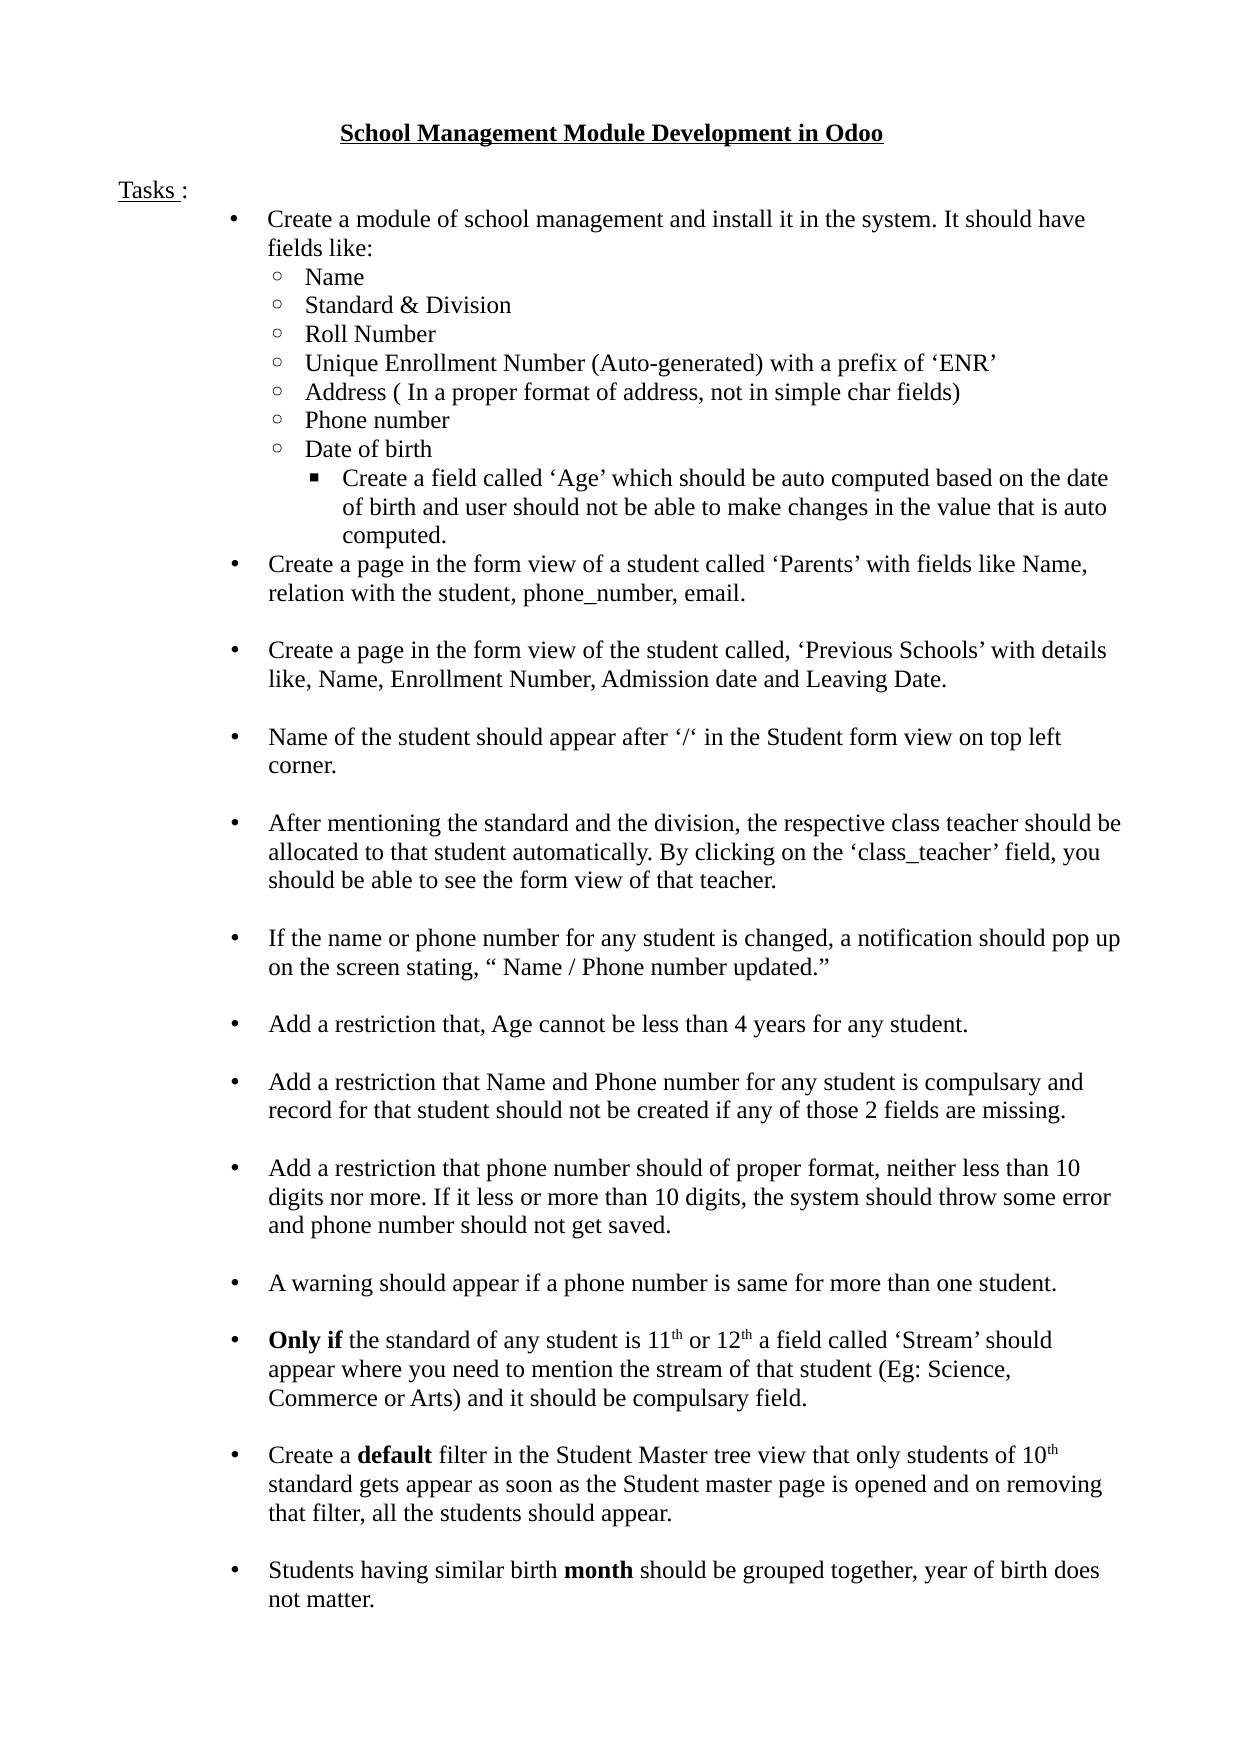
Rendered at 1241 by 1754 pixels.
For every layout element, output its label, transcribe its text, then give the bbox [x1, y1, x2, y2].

list A warning should appear if a phone number is same for more than one student. [231, 1268, 1122, 1297]
list Create a page in the form view of the student called, ‘Previous Schools’ with details like, Name, Enrollment Number, Admission date and Leaving Date. [231, 636, 1122, 693]
list Add a restriction that Name and Phone number for any student is compulsary and record for that student should not be created if any of those 2 fields are missing. [231, 1067, 1122, 1124]
list After mentioning the standard and the division, the respective class teacher should be allocated to that student automatically. By clicking on the ‘class_teacher’ field, you should be able to see the form view of that teacher. [231, 808, 1122, 894]
list If the name or phone number for any student is changed, a notification should pop up on the screen stating, “ Name / Phone number updated.” [231, 923, 1122, 981]
list Name [267, 262, 1122, 291]
list Name of the student should appear after ‘/‘ in the Student form view on top left corner. [231, 722, 1122, 779]
list Address ( In a proper format of address, not in simple char fields) [267, 377, 1122, 406]
list Add a restriction that, Age cannot be less than 4 years for any student. [231, 1009, 1122, 1038]
list Add a restriction that phone number should of proper format, neither less than 10 digits nor more. If it less or more than 10 digits, the system should throw some error and phone number should not get saved. [231, 1153, 1122, 1239]
list Create a default filter in the Student Master tree view that only students of 10th standard gets appear as soon as the Student master page is opened and on removing that filter, all the students should appear. [231, 1441, 1122, 1527]
list Students having similar birth month should be grouped together, year of birth does not matter. [231, 1556, 1122, 1613]
list Standard & Division [267, 291, 1122, 319]
text Tasks : [118, 176, 1122, 204]
list Only if the standard of any student is 11th or 12th a field called ‘Stream’ should appear where you need to mention the stream of that student (Eg: Science, Commerce or Arts) and it should be compulsary field. [231, 1326, 1122, 1412]
list Create a field called ‘Age’ which should be auto computed based on the date of birth and user should not be able to make changes in the value that is auto computed. [304, 463, 1122, 549]
text School Management Module Development in Odoo [118, 118, 1122, 147]
list Create a page in the form view of a student called ‘Parents’ with fields like Name, relation with the student, phone_number, email. [231, 549, 1122, 607]
list Unique Enrollment Number (Auto-generated) with a prefix of ‘ENR’ [267, 348, 1122, 377]
list Create a module of school management and install it in the system. It should have fields like: [229, 204, 1122, 262]
list Phone number [267, 406, 1122, 434]
list Date of birth [267, 434, 1122, 463]
list Roll Number [267, 319, 1122, 348]
